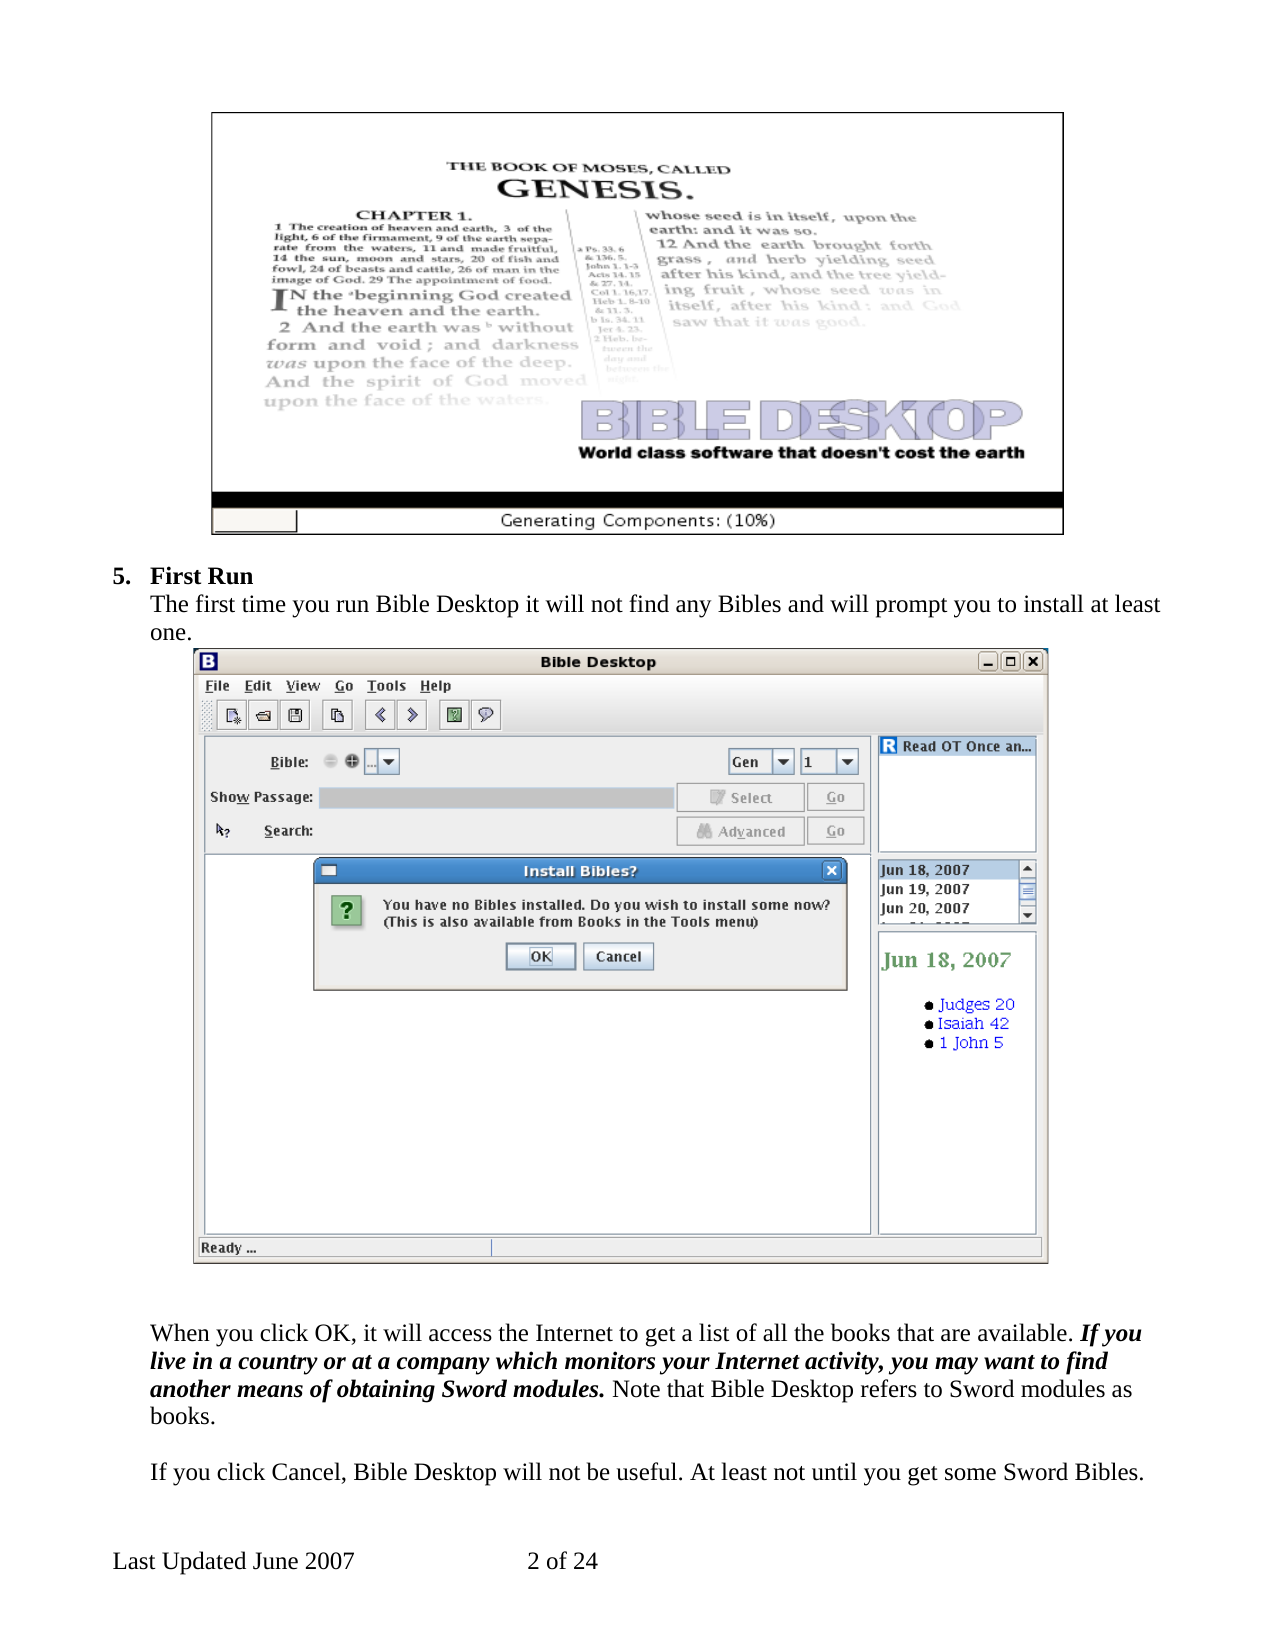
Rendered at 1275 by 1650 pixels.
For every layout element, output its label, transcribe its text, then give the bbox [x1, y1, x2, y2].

picture [193, 648, 1049, 1264]
list When you click OK, it will access the Internet to get a list of all the books that are available. If you live in a country or at a company which monitors your Internet activity, you may want to find another means of obtaining Sword modules. Note that Bible Desktop refers to Sword modules as books. [112, 1319, 1162, 1430]
list The first time you run Bible Desktop it will not find any Bibles and will prompt you to install at least one. [112, 590, 1162, 646]
list First Run [112, 562, 1162, 590]
list If you click Cancel, Bible Desktop will not be useful. At least not until you get some Sword Bibles. [112, 1458, 1162, 1486]
picture [211, 112, 1064, 535]
